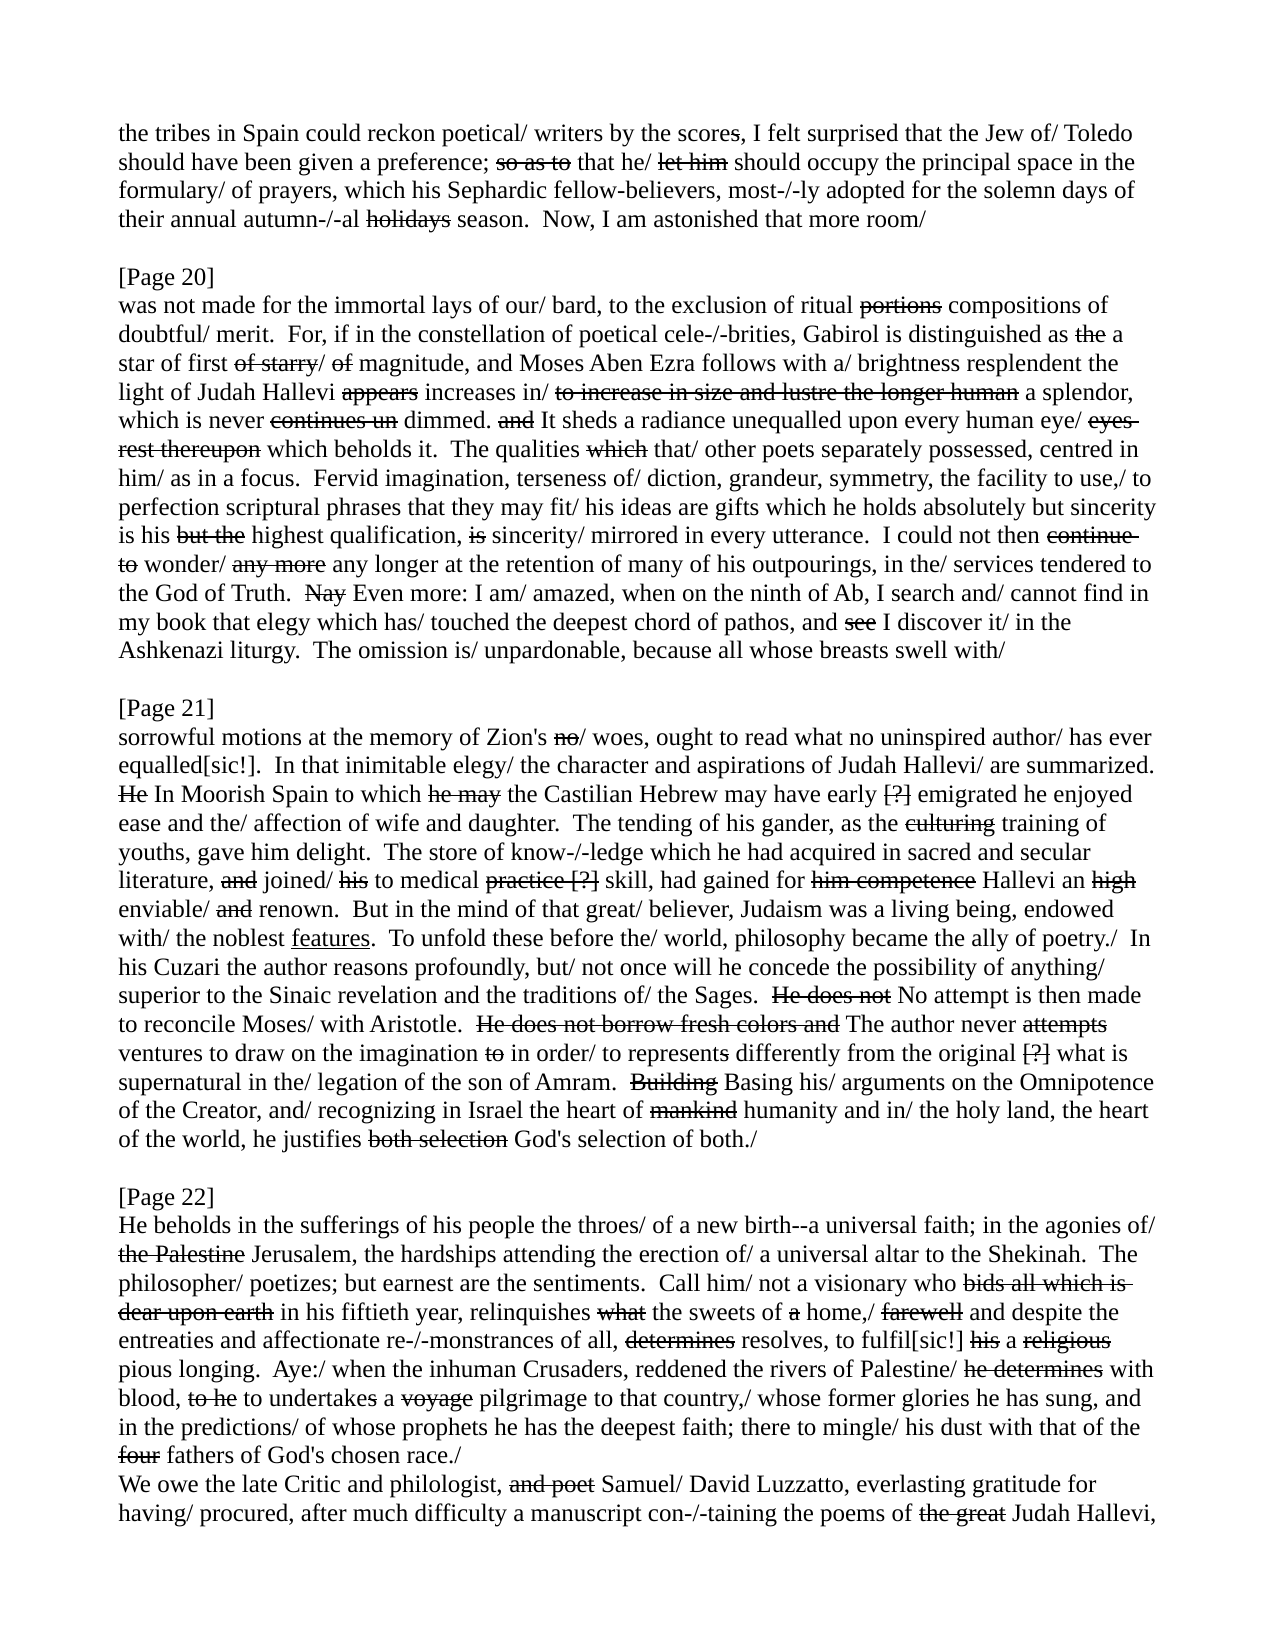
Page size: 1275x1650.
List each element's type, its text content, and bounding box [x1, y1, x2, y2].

text sorrowful motions at the memory of Zion's no/ woes, ought to read what no uninspired author/ has ever equalled[sic!]. In that inimitable elegy/ the character and aspirations of Judah Hallevi/ are summarized. He In Moorish Spain to which he may the Castilian Hebrew may have early [?] emigrated he enjoyed ease and the/ affection of wife and daughter. The tending of his gander, as the culturing training of youths, gave him delight. The store of know-/-ledge which he had acquired in sacred and secular literature, and joined/ his to medical practice [?] skill, had gained for him competence Hallevi an high enviable/ and renown. But in the mind of that great/ believer, Judaism was a living being, endowed with/ the noblest features. To unfold these before the/ world, philosophy became the ally of poetry./ In his Cuzari the author reasons profoundly, but/ not once will he concede the possibility of anything/ superior to the Sinaic revelation and the traditions of/ the Sages. He does not No attempt is then made to reconcile Moses/ with Aristotle. He does not borrow fresh colors and The author never attempts ventures to draw on the imagination to in order/ to represents differently from the original [?] what is supernatural in the/ legation of the son of Amram. Building Basing his/ arguments on the Omnipotence of the Creator, and/ recognizing in Israel the heart of mankind humanity and in/ the holy land, the heart of the world, he justifies both selection God's selection of both./ [118, 722, 1157, 1153]
text He beholds in the sufferings of his people the throes/ of a new birth--a universal faith; in the agonies of/ the Palestine Jerusalem, the hardships attending the erection of/ a universal altar to the Shekinah. The philosopher/ poetizes; but earnest are the sentiments. Call him/ not a visionary who bids all which is dear upon earth in his fiftieth year, relinquishes what the sweets of a home,/ farewell and despite the entreaties and affectionate re-/-monstrances of all, determines resolves, to fulfil[sic!] his a religious pious longing. Aye:/ when the inhuman Crusaders, reddened the rivers of Palestine/ he determines with blood, to he to undertakes a voyage pilgrimage to that country,/ whose former glories he has sung, and in the predictions/ of whose prophets he has the deepest faith; there to mingle/ his dust with that of the four fathers of God's chosen race./ [118, 1211, 1157, 1469]
text We owe the late Critic and philologist, and poet Samuel/ David Luzzatto, everlasting gratitude for having/ procured, after much difficulty a manuscript con-/-taining the poems of the great Judah Hallevi, [118, 1469, 1157, 1527]
text [Page 22] [118, 1182, 1157, 1211]
text was not made for the immortal lays of our/ bard, to the exclusion of ritual portions compositions of doubtful/ merit. For, if in the constellation of poetical cele-/-brities, Gabirol is distinguished as the a star of first of starry/ of magnitude, and Moses Aben Ezra follows with a/ brightness resplendent the light of Judah Hallevi appears increases in/ to increase in size and lustre the longer human a splendor, which is never continues un dimmed. and It sheds a radiance unequalled upon every human eye/ eyes rest thereupon which beholds it. The qualities which that/ other poets separately possessed, centred in him/ as in a focus. Fervid imagination, terseness of/ diction, grandeur, symmetry, the facility to use,/ to perfection scriptural phrases that they may fit/ his ideas are gifts which he holds absolutely but sincerity is his but the highest qualification, is sincerity/ mirrored in every utterance. I could not then continue to wonder/ any more any longer at the retention of many of his outpourings, in the/ services tendered to the God of Truth. Nay Even more: I am/ amazed, when on the ninth of Ab, I search and/ cannot find in my book that elegy which has/ touched the deepest chord of pathos, and see I discover it/ in the Ashkenazi liturgy. The omission is/ unpardonable, because all whose breasts swell with/ [118, 291, 1157, 664]
text [Page 20] [118, 262, 1157, 291]
text [Page 21] [118, 693, 1157, 722]
text the tribes in Spain could reckon poetical/ writers by the scores, I felt surprised that the Jew of/ Toledo should have been given a preference; so as to that he/ let him should occupy the principal space in the formulary/ of prayers, which his Sephardic fellow-believers, most-/-ly adopted for the solemn days of their annual autumn-/-al holidays season. Now, I am astonished that more room/ [118, 118, 1157, 233]
